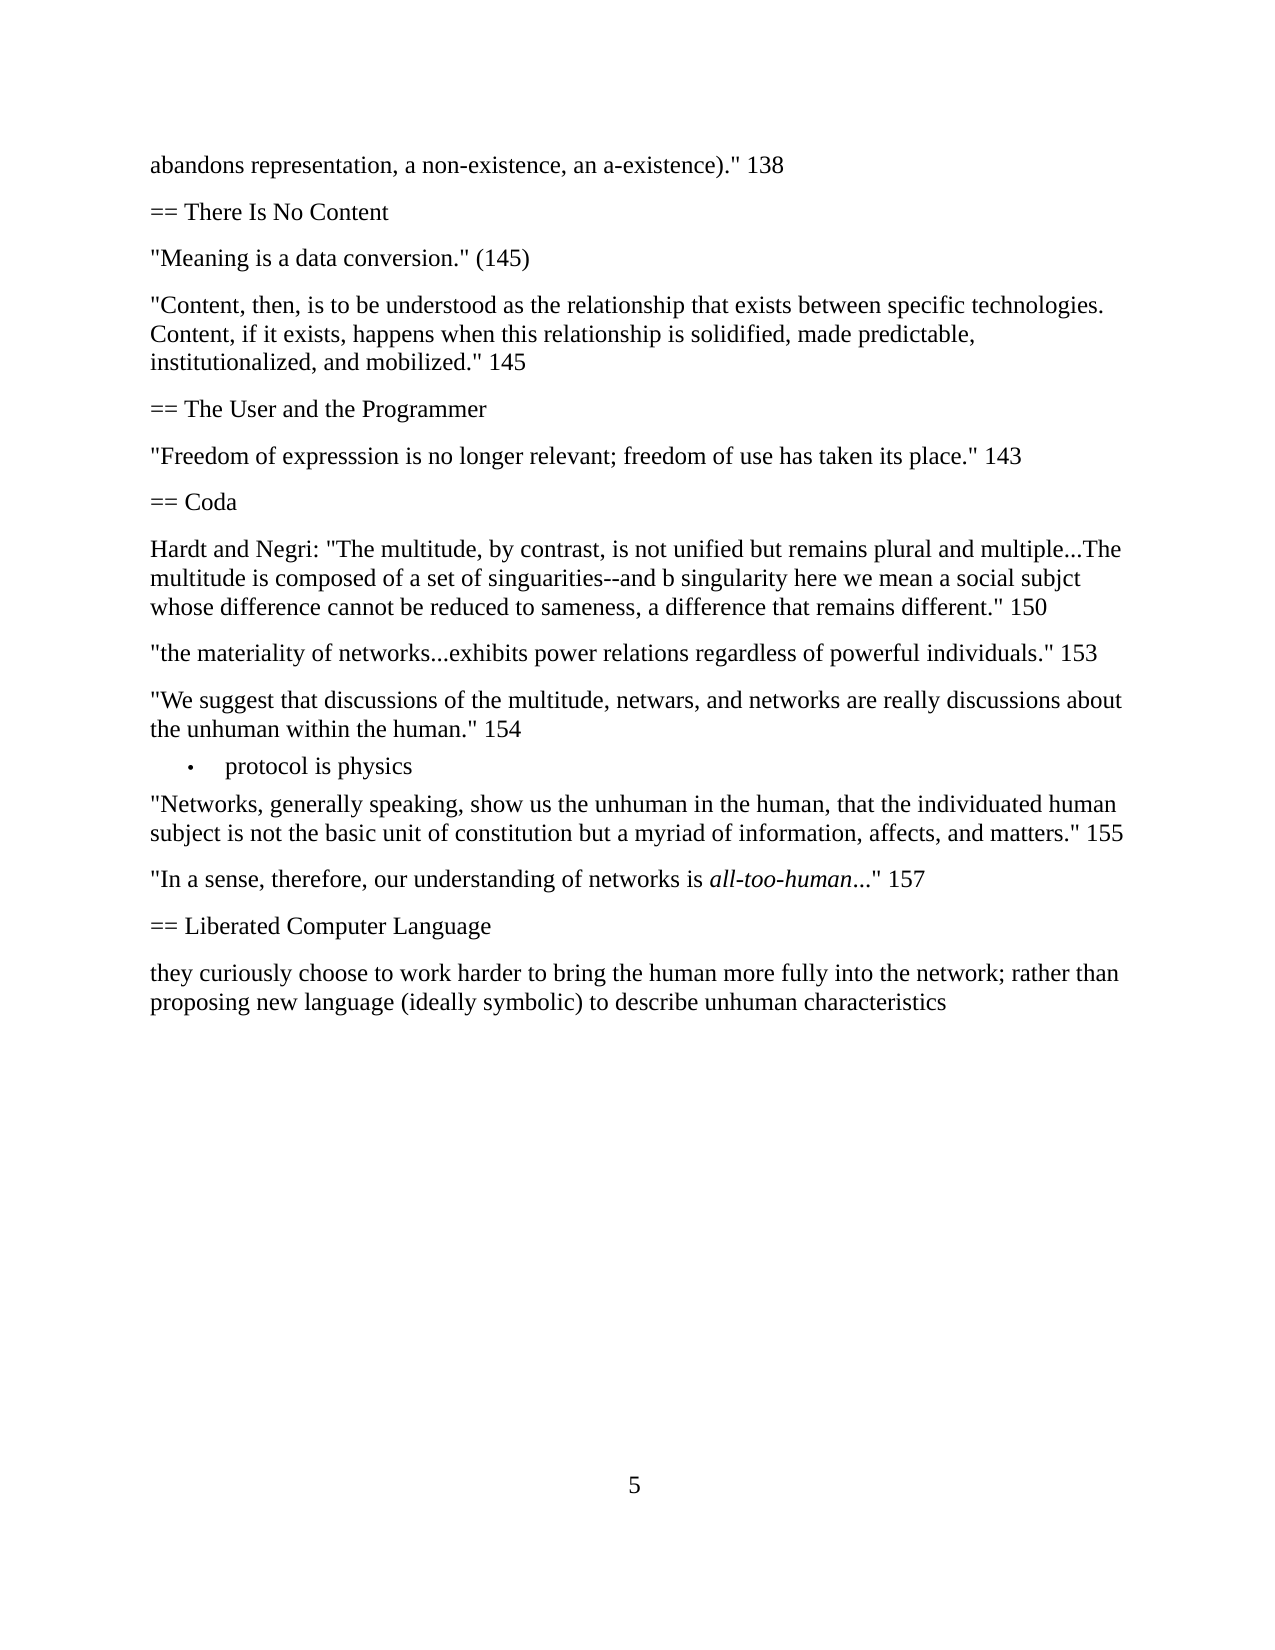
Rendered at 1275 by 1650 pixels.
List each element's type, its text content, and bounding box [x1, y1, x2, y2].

text == There Is No Content [150, 197, 1125, 225]
text "Networks, generally speaking, show us the unhuman in the human, that the individuated human subject is not the basic unit of constitution but a myriad of information, affects, and matters." 155 [150, 789, 1125, 847]
text == The User and the Programmer [150, 394, 1125, 423]
text == Coda [150, 487, 1125, 516]
text == Liberated Computer Language [150, 911, 1125, 940]
text abandons representation, a non-existence, an a-existence)." 138 [150, 150, 1125, 179]
text "Meaning is a data conversion." (145) [150, 243, 1125, 272]
list protocol is physics [187, 751, 1125, 780]
text "In a sense, therefore, our understanding of networks is all-too-human..." 157 [150, 864, 1125, 893]
text "Content, then, is to be understood as the relationship that exists between specific technologies. Content, if it exists, happens when this relationship is solidified, made predictable, institutionalized, and mobilized." 145 [150, 290, 1125, 376]
text they curiously choose to work harder to bring the human more fully into the network; rather than proposing new language (ideally symbolic) to describe unhuman characteristics [150, 958, 1125, 1015]
text Hardt and Negri: "The multitude, by contrast, is not unified but remains plural and multiple...The multitude is composed of a set of singuarities--and b singularity here we mean a social subjct whose difference cannot be reduced to sameness, a difference that remains different." 150 [150, 534, 1125, 620]
text "the materiality of networks...exhibits power relations regardless of powerful individuals." 153 [150, 638, 1125, 667]
text "We suggest that discussions of the multitude, netwars, and networks are really discussions about the unhuman within the human." 154 [150, 685, 1125, 742]
text "Freedom of expresssion is no longer relevant; freedom of use has taken its place." 143 [150, 441, 1125, 469]
